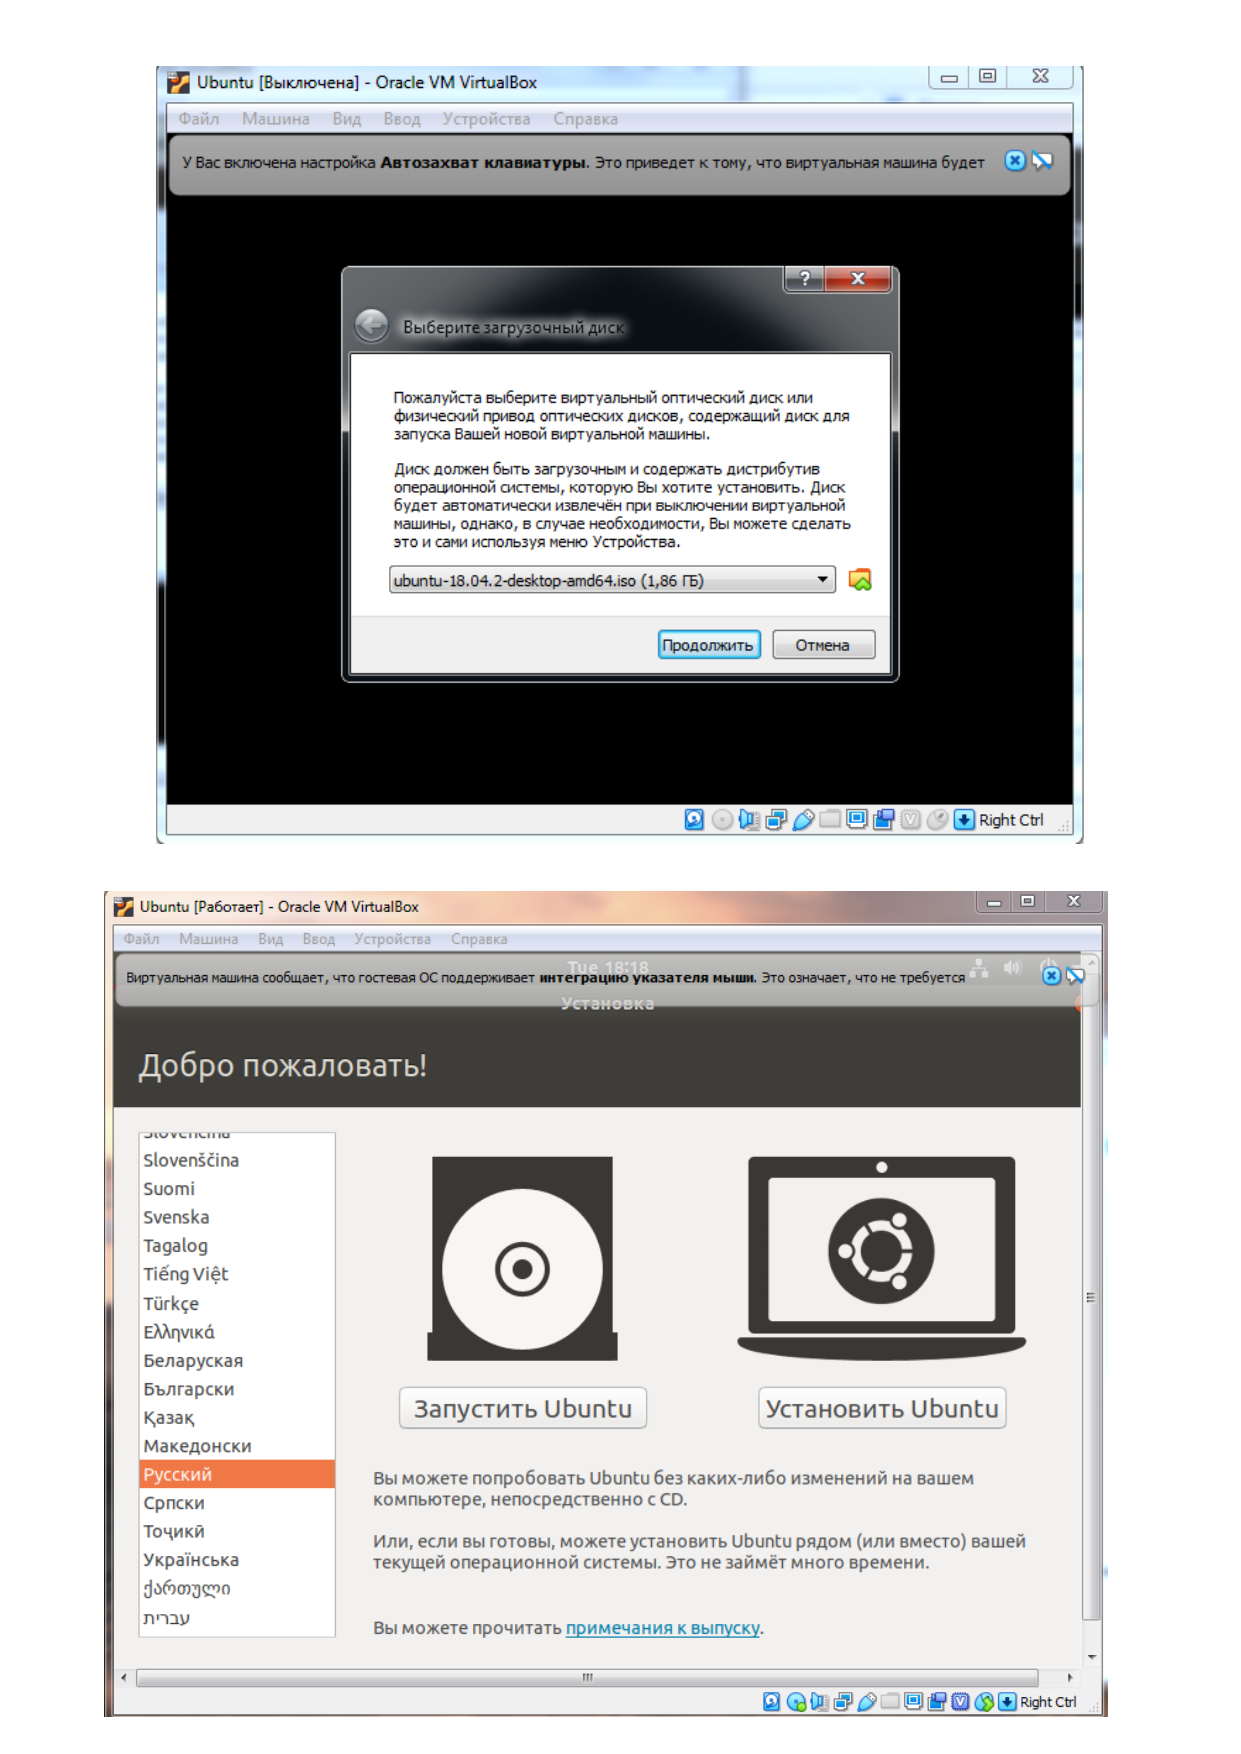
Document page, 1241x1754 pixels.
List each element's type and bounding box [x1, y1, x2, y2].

picture [156, 66, 1084, 844]
picture [104, 891, 1108, 1717]
